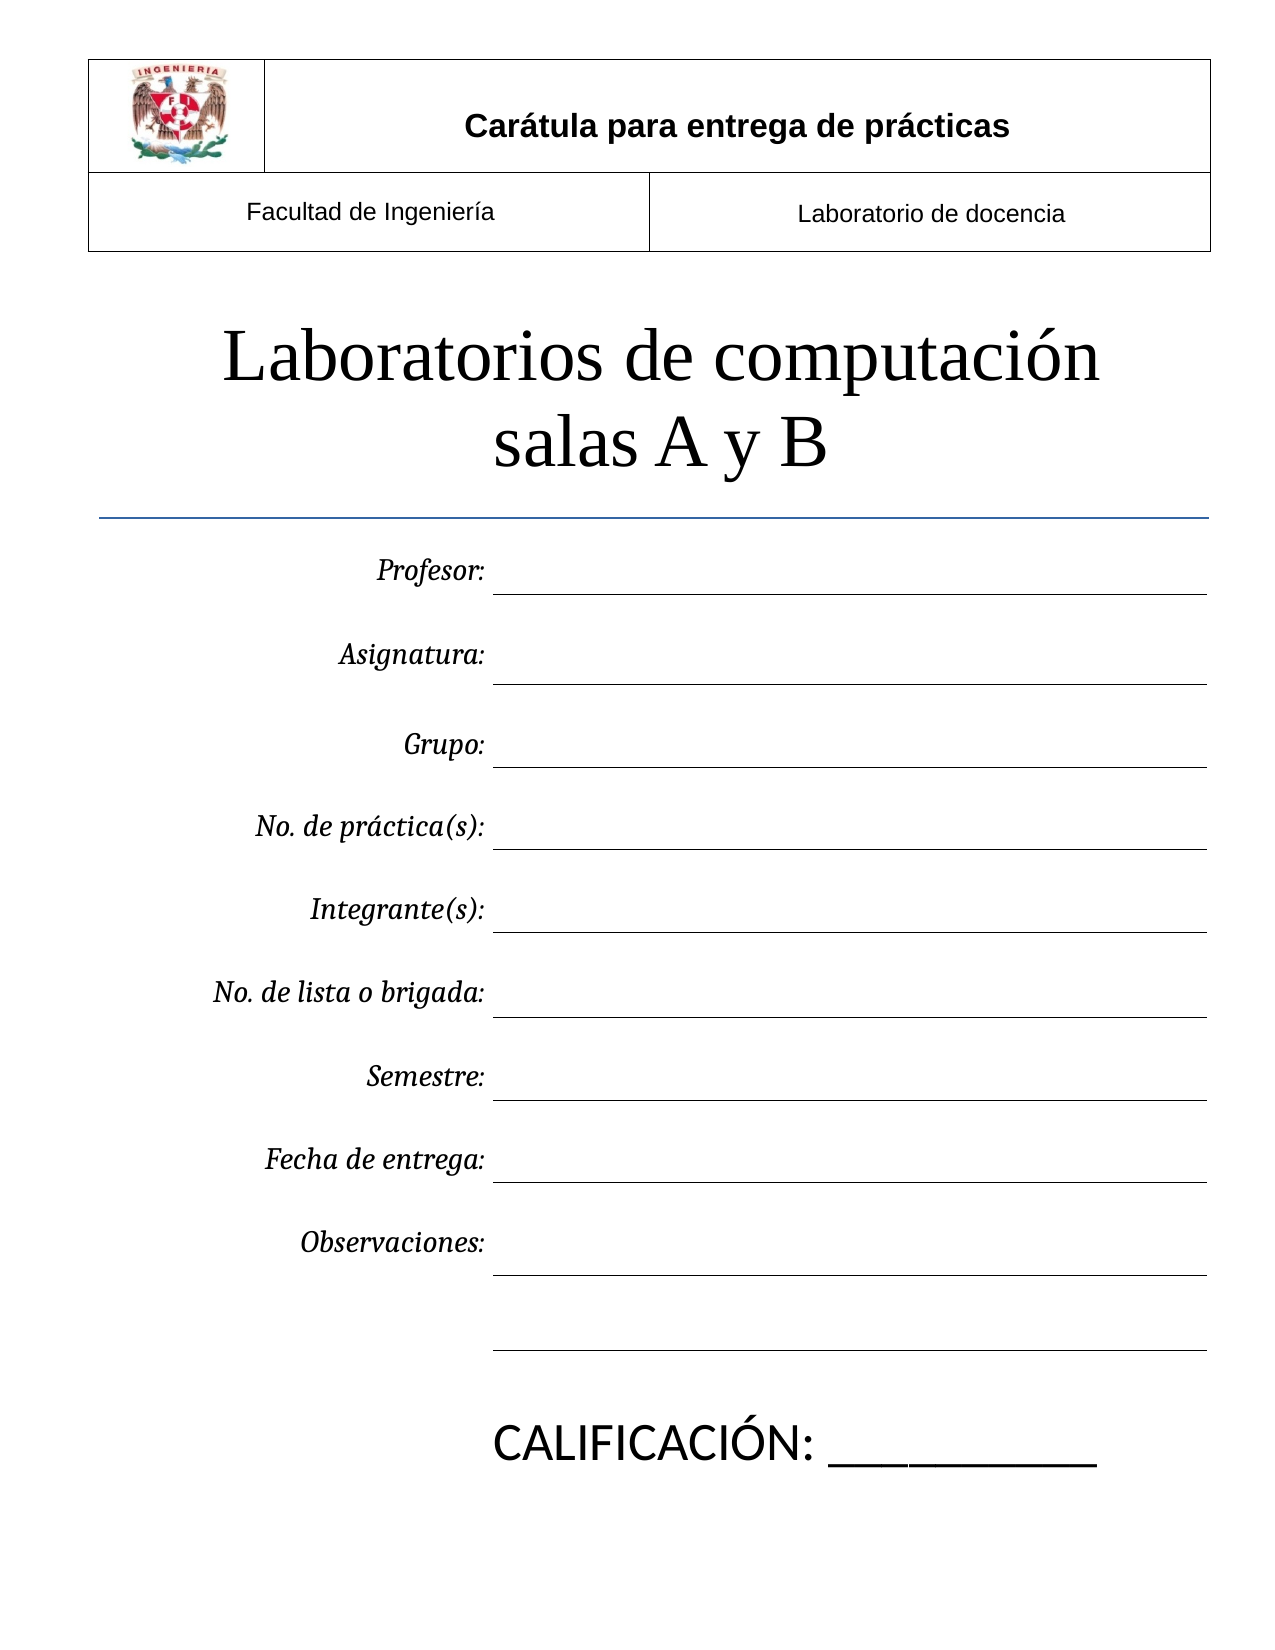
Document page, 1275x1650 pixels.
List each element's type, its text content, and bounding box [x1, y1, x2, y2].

text salas A y B [118, 396, 1205, 482]
table_cell Observaciones: [118, 1182, 493, 1275]
table_header [89, 60, 264, 172]
text Laboratorios de computación [118, 310, 1205, 396]
table_cell [493, 685, 1207, 766]
table_header [118, 511, 493, 517]
table_cell No. de lista o brigada: [118, 932, 493, 1016]
table_cell Facultad de Ingeniería [89, 173, 649, 251]
table_header Carátula para entrega de prácticas [265, 60, 1210, 172]
table_cell Asignatura: [118, 594, 493, 684]
table_cell [493, 1276, 1207, 1350]
table_cell Semestre: [118, 1016, 493, 1099]
table_cell [118, 1275, 493, 1350]
table_header [493, 519, 1207, 594]
table_cell [493, 768, 1207, 849]
table_cell No. de práctica(s): [118, 766, 493, 849]
text CALIFICACIÓN: __________ [118, 1408, 1205, 1474]
table_cell Laboratorio de docencia [650, 173, 1210, 251]
table_cell [493, 850, 1207, 932]
table_cell Integrante(s): [118, 849, 493, 932]
table_cell [493, 933, 1207, 1016]
table_header Profesor: [118, 519, 493, 594]
table_cell [493, 1183, 1207, 1275]
table_cell [493, 1101, 1207, 1182]
table_cell [493, 1018, 1207, 1099]
table_cell Fecha de entrega: [118, 1100, 493, 1182]
table_header [493, 511, 1207, 517]
table_cell [493, 595, 1207, 684]
table_cell Grupo: [118, 684, 493, 766]
